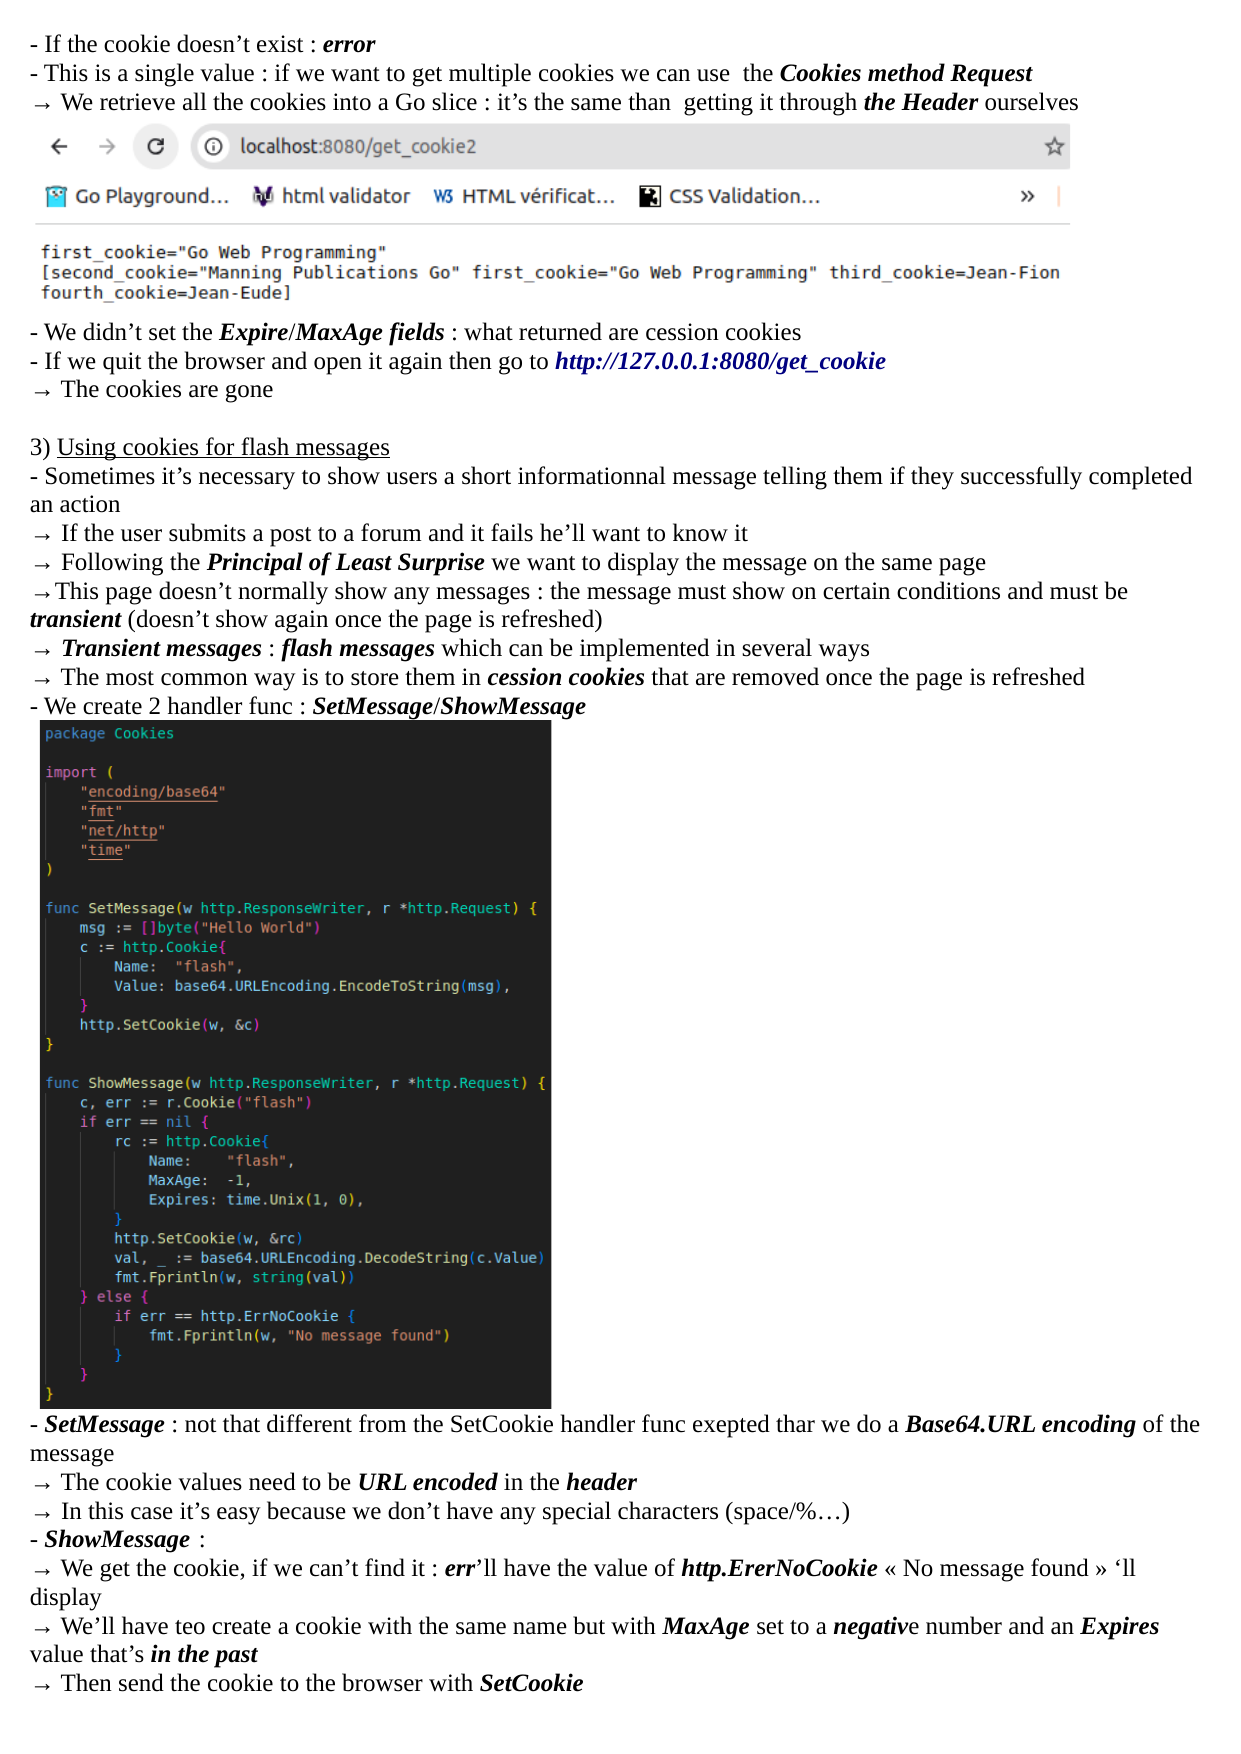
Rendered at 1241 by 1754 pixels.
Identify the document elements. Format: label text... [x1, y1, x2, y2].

text - If we quit the browser and open it again then go to http://127.0.0.1:8080/get_cookie [29, 346, 1211, 374]
text → If the user submits a post to a forum and it fails he’ll want to know it [29, 518, 1211, 547]
picture [39, 720, 552, 1409]
text → Following the Principal of Least Surprise we want to display the message on the same page [29, 547, 1211, 576]
text → We’ll have teo create a cookie with the same name but with MaxAge set to a negative number and an Expires value that’s in the past [29, 1611, 1211, 1668]
text → Then send the cookie to the browser with SetCookie [29, 1668, 1211, 1697]
text - ShowMessage : [29, 1524, 1211, 1553]
text → The most common way is to store them in cession cookies that are removed once the page is refreshed [29, 662, 1211, 691]
text - This is a single value : if we want to get multiple cookies we can use the Cookies method Request [29, 58, 1211, 87]
text - We didn’t set the Expire/MaxAge fields : what returned are cession cookies [29, 317, 1211, 346]
text → We retrieve all the cookies into a Go slice : it’s the same than getting it through the Header ourselves [29, 87, 1211, 116]
picture [35, 121, 1071, 315]
text →This page doesn’t normally show any messages : the message must show on certain conditions and must be transient (doesn’t show again once the page is refreshed) [29, 576, 1211, 633]
text - Sometimes it’s necessary to show users a short informationnal message telling them if they successfully completed an action [29, 461, 1211, 518]
text → We get the cookie, if we can’t find it : err’ll have the value of http.ErerNoCookie « No message found » ‘ll display [29, 1553, 1211, 1611]
text - We create 2 handler func : SetMessage/ShowMessage [29, 691, 1211, 719]
text → The cookies are gone [29, 374, 1211, 403]
text - If the cookie doesn’t exist : error [29, 29, 1211, 58]
text → The cookie values need to be URL encoded in the header [29, 1467, 1211, 1496]
text - SetMessage : not that different from the SetCookie handler func exepted thar we do a Base64.URL encoding of the message [29, 1409, 1211, 1467]
text 3) Using cookies for flash messages [29, 432, 1211, 461]
text → In this case it’s easy because we don’t have any special characters (space/%…) [29, 1496, 1211, 1524]
text → Transient messages : flash messages which can be implemented in several ways [29, 633, 1211, 662]
